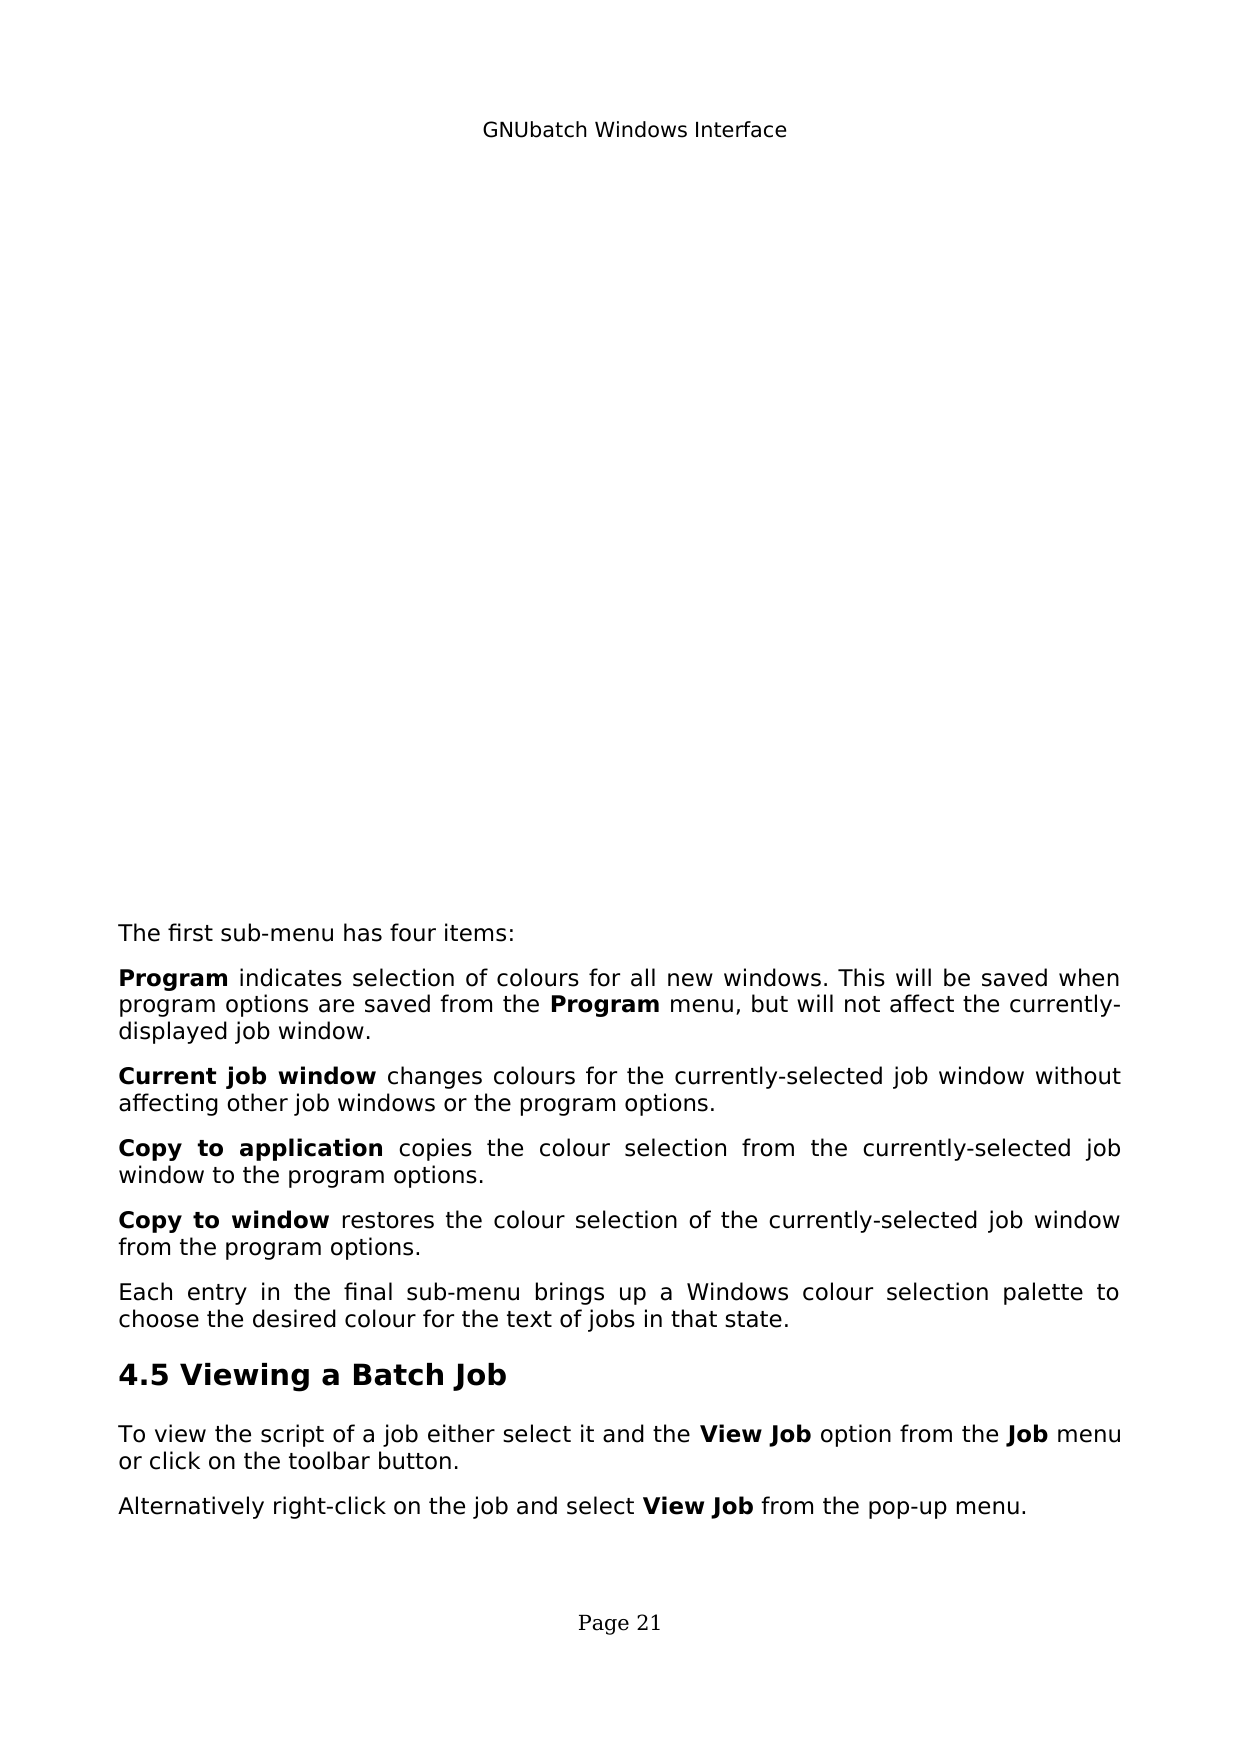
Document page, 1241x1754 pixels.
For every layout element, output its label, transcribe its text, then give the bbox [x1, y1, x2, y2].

text Copy to application copies the colour selection from the currently-selected job window to the program options. [118, 1135, 1122, 1189]
text Program indicates selection of colours for all new windows. This will be saved when program options are saved from the Program menu, but will not affect the currently-displayed job window. [118, 965, 1122, 1045]
text Alternatively right-click on the job and select View Job from the pop-up menu. [118, 1493, 1122, 1520]
text Copy to window restores the colour selection of the currently-selected job window from the program options. [118, 1207, 1122, 1261]
text Current job window changes colours for the currently-selected job window without affecting other job windows or the program options. [118, 1063, 1122, 1117]
text The first sub-menu has four items: [118, 920, 1122, 946]
subtitle Viewing a Batch Job [118, 1358, 1122, 1392]
text To view the script of a job either select it and the View Job option from the Job menu or click on the toolbar button. [118, 1421, 1122, 1475]
text Each entry in the final sub-menu brings up a Windows colour selection palette to choose the desired colour for the text of jobs in that state. [118, 1279, 1122, 1333]
